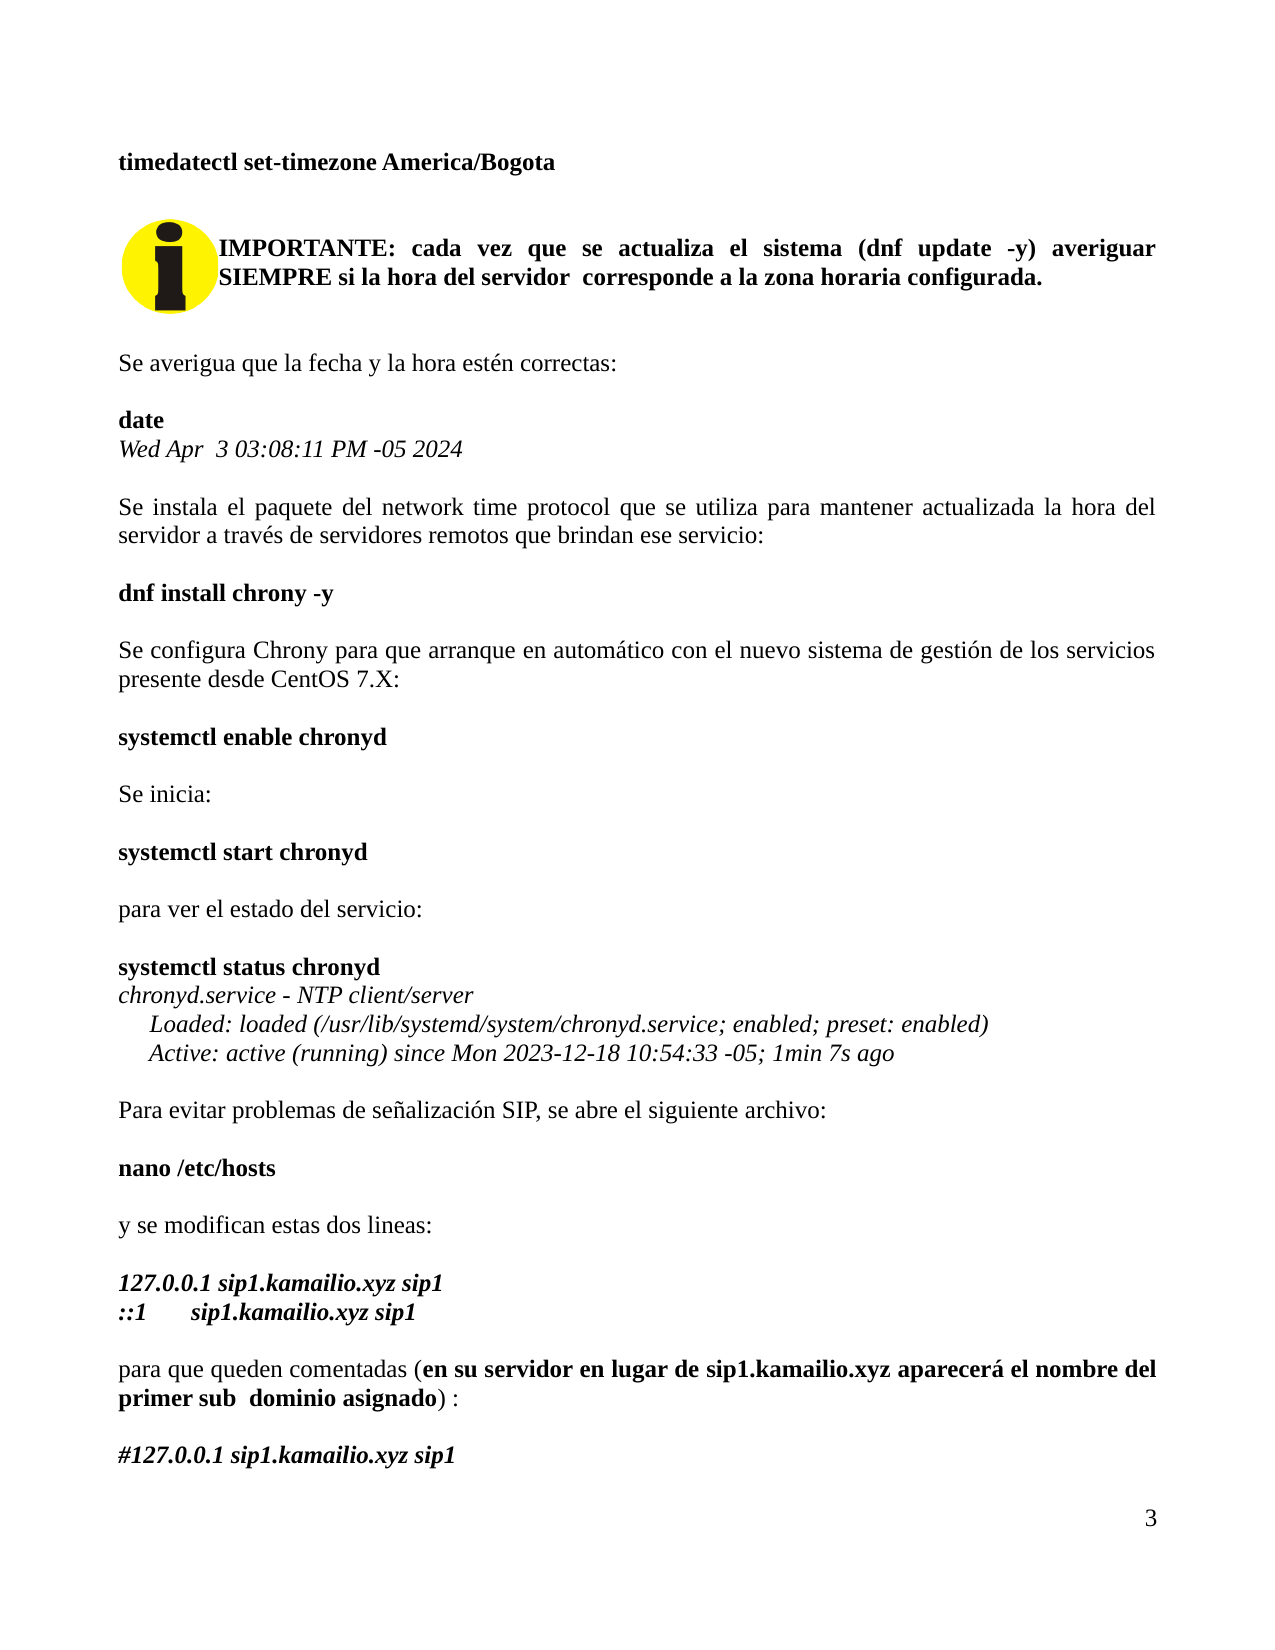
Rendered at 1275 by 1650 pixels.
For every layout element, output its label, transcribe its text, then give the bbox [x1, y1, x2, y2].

text Se configura Chrony para que arranque en automático con el nuevo sistema de gestión de los servicios presente desde CentOS 7.X: [118, 636, 1157, 693]
text systemctl start chronyd [118, 837, 1157, 866]
text systemctl enable chronyd [118, 722, 1157, 751]
text #127.0.0.1 sip1.kamailio.xyz sip1 [118, 1441, 1157, 1469]
text nano /etc/hosts [118, 1153, 1157, 1182]
picture [121, 219, 219, 314]
text Se inicia: [118, 779, 1157, 808]
text IMPORTANTE: cada vez que se actualiza el sistema (dnf update -y) averiguar SIEMPRE si la hora del servidor corresponde a la zona horaria configurada. [219, 233, 1157, 291]
text para ver el estado del servicio: [118, 894, 1157, 923]
text Wed Apr 3 03:08:11 PM -05 2024 [118, 434, 1157, 463]
text para que queden comentadas (en su servidor en lugar de sip1.kamailio.xyz aparecerá el nombre del primer sub dominio asignado) : [118, 1354, 1157, 1412]
text date [118, 406, 1157, 434]
text ::1 sip1.kamailio.xyz sip1 [118, 1297, 1157, 1326]
text Se instala el paquete del network time protocol que se utiliza para mantener actualizada la hora del servidor a través de servidores remotos que brindan ese servicio: [118, 492, 1157, 549]
text Loaded: loaded (/usr/lib/systemd/system/chronyd.service; enabled; preset: enabled) [118, 1009, 1157, 1038]
text 127.0.0.1 sip1.kamailio.xyz sip1 [118, 1268, 1157, 1297]
text y se modifican estas dos lineas: [118, 1211, 1157, 1239]
text Para evitar problemas de señalización SIP, se abre el siguiente archivo: [118, 1096, 1157, 1124]
text dnf install chrony -y [118, 578, 1157, 607]
text Se averigua que la fecha y la hora estén correctas: [118, 348, 1157, 377]
text timedatectl set-timezone America/Bogota [118, 147, 1157, 176]
text Active: active (running) since Mon 2023-12-18 10:54:33 -05; 1min 7s ago [118, 1038, 1157, 1067]
text chronyd.service - NTP client/server [118, 981, 1157, 1009]
text systemctl status chronyd [118, 952, 1157, 981]
